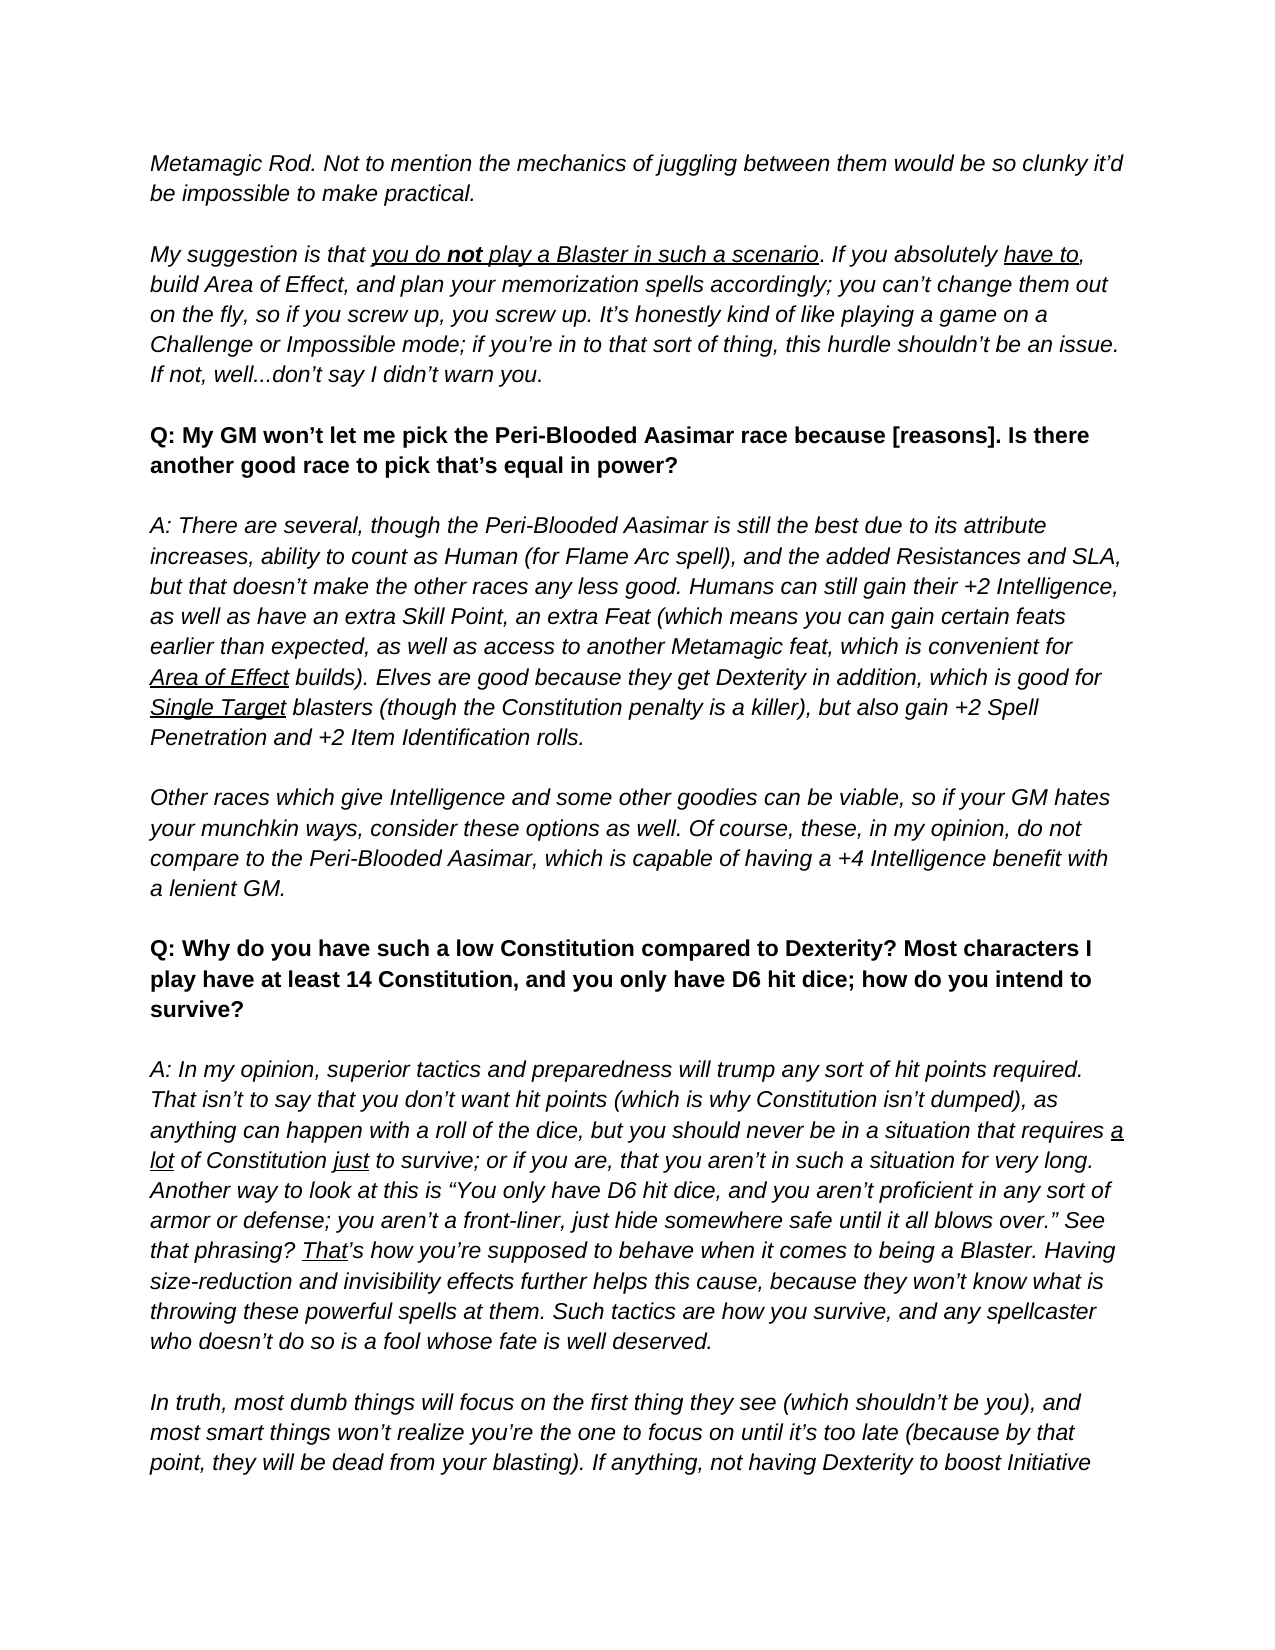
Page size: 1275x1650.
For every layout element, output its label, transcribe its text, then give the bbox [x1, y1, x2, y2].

text My suggestion is that you do not play a Blaster in such a scenario. If you absolutely have to, build Area of Effect, and plan your memorization spells accordingly; you can’t change them out on the fly, so if you screw up, you screw up. It’s honestly kind of like playing a game on a Challenge or Impossible mode; if you’re in to that sort of thing, this hurdle shouldn’t be an issue. If not, well...don’t say I didn’t warn you. [150, 241, 1125, 388]
text Metamagic Rod. Not to mention the mechanics of juggling between them would be so clunky it’d be impossible to make practical. [150, 150, 1125, 207]
text Q: Why do you have such a low Constitution compared to Dexterity? Most characters I play have at least 14 Constitution, and you only have D6 hit dice; how do you intend to survive? [150, 935, 1125, 1022]
text In truth, most dumb things will focus on the first thing they see (which shouldn’t be you), and most smart things won’t realize you’re the one to focus on until it’s too late (because by that point, they will be dead from your blasting). If anything, not having Dexterity to boost Initiative [150, 1388, 1125, 1475]
text A: There are several, though the Peri-Blooded Aasimar is still the best due to its attribute increases, ability to count as Human (for Flame Arc spell), and the added Resistances and SLA, but that doesn’t make the other races any less good. Humans can still gain their +2 Intelligence, as well as have an extra Skill Point, an extra Feat (which means you can gain certain feats earlier than expected, as well as access to another Metamagic feat, which is convenient for Area of Effect builds). Elves are good because they get Dexterity in addition, which is good for Single Target blasters (though the Constitution penalty is a killer), but also gain +2 Spell Penetration and +2 Item Identification rolls. [150, 512, 1125, 750]
text Other races which give Intelligence and some other goodies can be viable, so if your GM hates your munchkin ways, consider these options as well. Of course, these, in my opinion, do not compare to the Peri-Blooded Aasimar, which is capable of having a +4 Intelligence benefit with a lenient GM. [150, 784, 1125, 901]
text Q: My GM won’t let me pick the Peri-Blooded Aasimar race because [reasons]. Is there another good race to pick that’s equal in power? [150, 422, 1125, 478]
text A: In my opinion, superior tactics and preparedness will trump any sort of hit points required. That isn’t to say that you don’t want hit points (which is why Constitution isn’t dumped), as anything can happen with a roll of the dice, but you should never be in a situation that requires a lot of Constitution just to survive; or if you are, that you aren’t in such a situation for very long. Another way to look at this is “You only have D6 hit dice, and you aren’t proficient in any sort of armor or defense; you aren’t a front-liner, just hide somewhere safe until it all blows over.” See that phrasing? That’s how you’re supposed to behave when it comes to being a Blaster. Having size-reduction and invisibility effects further helps this cause, because they won’t know what is throwing these powerful spells at them. Such tactics are how you survive, and any spellcaster who doesn’t do so is a fool whose fate is well deserved. [150, 1056, 1125, 1354]
